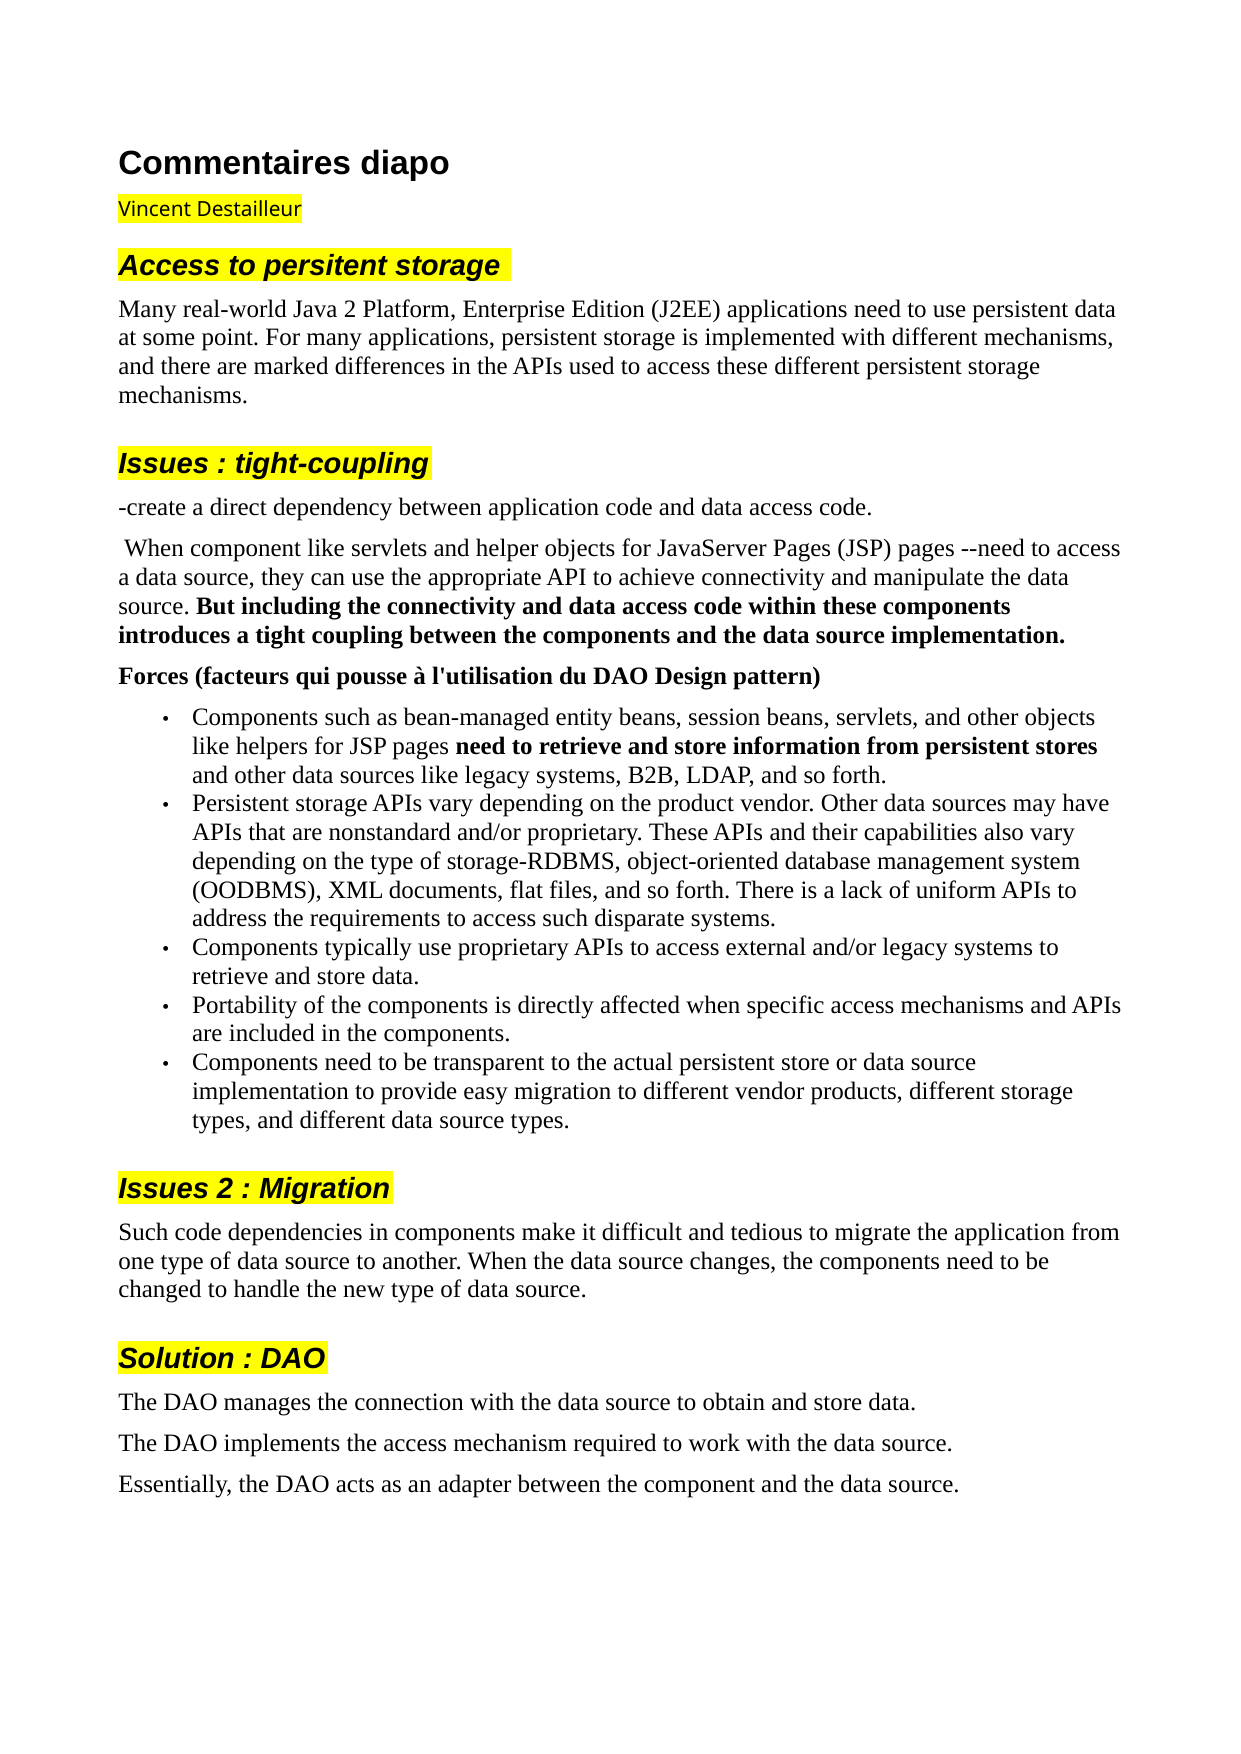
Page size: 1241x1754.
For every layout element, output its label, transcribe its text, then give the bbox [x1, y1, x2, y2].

subtitle Commentaires diapo [118, 143, 1122, 182]
text Vincent Destailleur [118, 194, 1122, 223]
list Portability of the components is directly affected when specific access mechanisms and APIs are included in the components. [162, 990, 1122, 1047]
text Many real-world Java 2 Platform, Enterprise Edition (J2EE) applications need to use persistent data at some point. For many applications, persistent storage is implemented with different mechanisms, and there are marked differences in the APIs used to access these different persistent storage mechanisms. [118, 294, 1122, 409]
list Components such as bean-managed entity beans, session beans, servlets, and other objects like helpers for JSP pages need to retrieve and store information from persistent stores and other data sources like legacy systems, B2B, LDAP, and so forth. [162, 702, 1122, 788]
subtitle Access to persitent storage [118, 248, 1122, 281]
subtitle Issues : tight-coupling [118, 446, 1122, 480]
list Persistent storage APIs vary depending on the product vendor. Other data sources may have APIs that are nonstandard and/or proprietary. These APIs and their capabilities also vary depending on the type of storage-RDBMS, object-oriented database management system (OODBMS), XML documents, flat files, and so forth. There is a lack of uniform APIs to address the requirements to access such disparate systems. [162, 788, 1122, 932]
subtitle Solution : DAO [118, 1341, 1122, 1374]
text Essentially, the DAO acts as an adapter between the component and the data source. [118, 1469, 1122, 1498]
subtitle Issues 2 : Migration [118, 1171, 1122, 1204]
text -create a direct dependency between application code and data access code. [118, 492, 1122, 521]
text Forces (facteurs qui pousse à l'utilisation du DAO Design pattern) [118, 661, 1122, 690]
text When component like servlets and helper objects for JavaServer Pages (JSP) pages --need to access a data source, they can use the appropriate API to achieve connectivity and manipulate the data source. But including the connectivity and data access code within these components introduces a tight coupling between the components and the data source implementation. [118, 533, 1122, 648]
text Such code dependencies in components make it difficult and tedious to migrate the application from one type of data source to another. When the data source changes, the components need to be changed to handle the new type of data source. [118, 1217, 1122, 1303]
list Components need to be transparent to the actual persistent store or data source implementation to provide easy migration to different vendor products, different storage types, and different data source types. [162, 1047, 1122, 1133]
list Components typically use proprietary APIs to access external and/or legacy systems to retrieve and store data. [162, 932, 1122, 990]
text The DAO manages the connection with the data source to obtain and store data. [118, 1387, 1122, 1416]
text The DAO implements the access mechanism required to work with the data source. [118, 1428, 1122, 1457]
